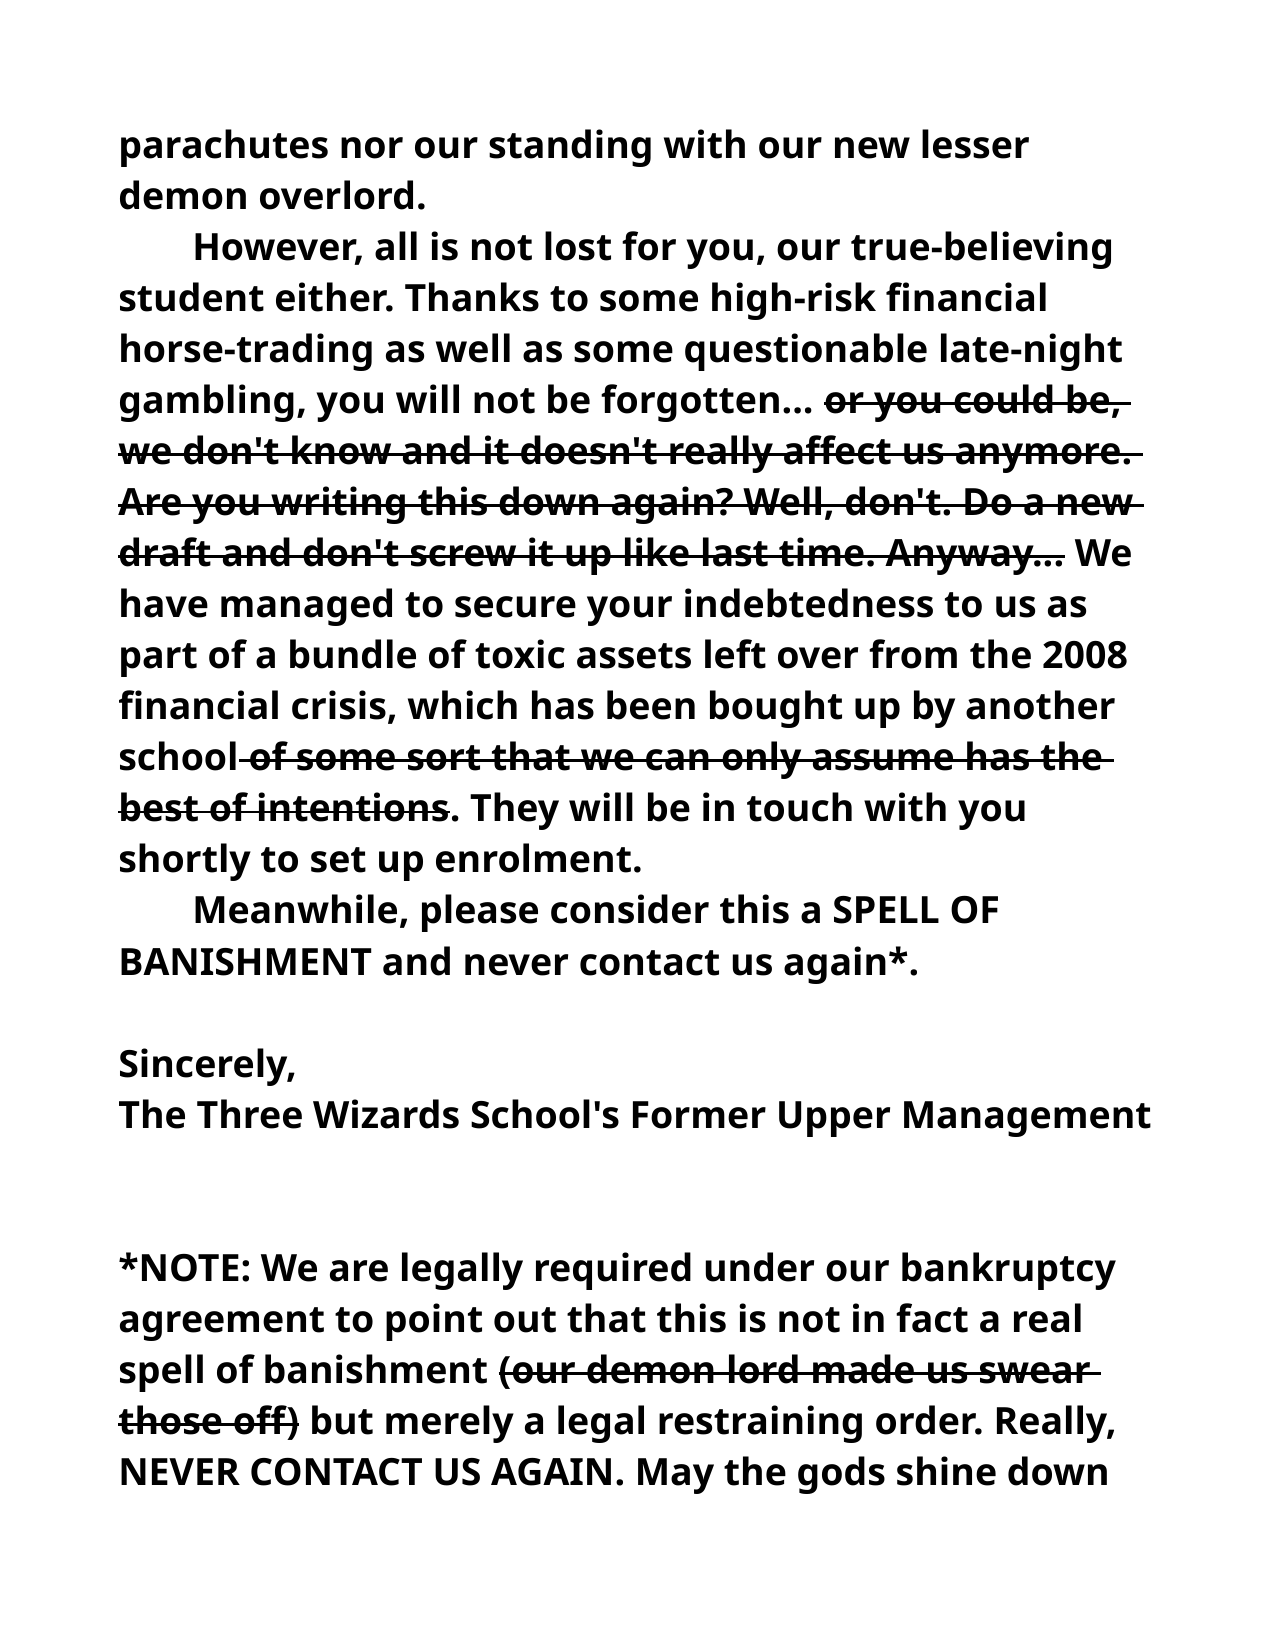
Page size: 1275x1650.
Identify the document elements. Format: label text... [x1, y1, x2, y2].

text However, all is not lost for you, our true-believing student either. Thanks to some high-risk financial horse-trading as well as some questionable late-night gambling, you will not be forgotten... or you could be, we don't know and it doesn't really affect us anymore. Are you writing this down again? Well, don't. Do a new draft and don't screw it up like last time. Anyway... We have managed to secure your indebtedness to us as part of a bundle of toxic assets left over from the 2008 financial crisis, which has been bought up by another school of some sort that we can only assume has the best of intentions. They will be in touch with you shortly to set up enrolment. [118, 220, 1157, 884]
text parachutes nor our standing with our new lesser demon overlord. [118, 118, 1157, 220]
text Meanwhile, please consider this a SPELL OF BANISHMENT and never contact us again*. [118, 884, 1157, 986]
text *NOTE: We are legally required under our bankruptcy agreement to point out that this is not in fact a real spell of banishment (our demon lord made us swear those off) but merely a legal restraining order. Really, NEVER CONTACT US AGAIN. May the gods shine down [118, 1241, 1157, 1496]
text The Three Wizards School's Former Upper Management [118, 1088, 1157, 1139]
text Sincerely, [118, 1037, 1157, 1088]
